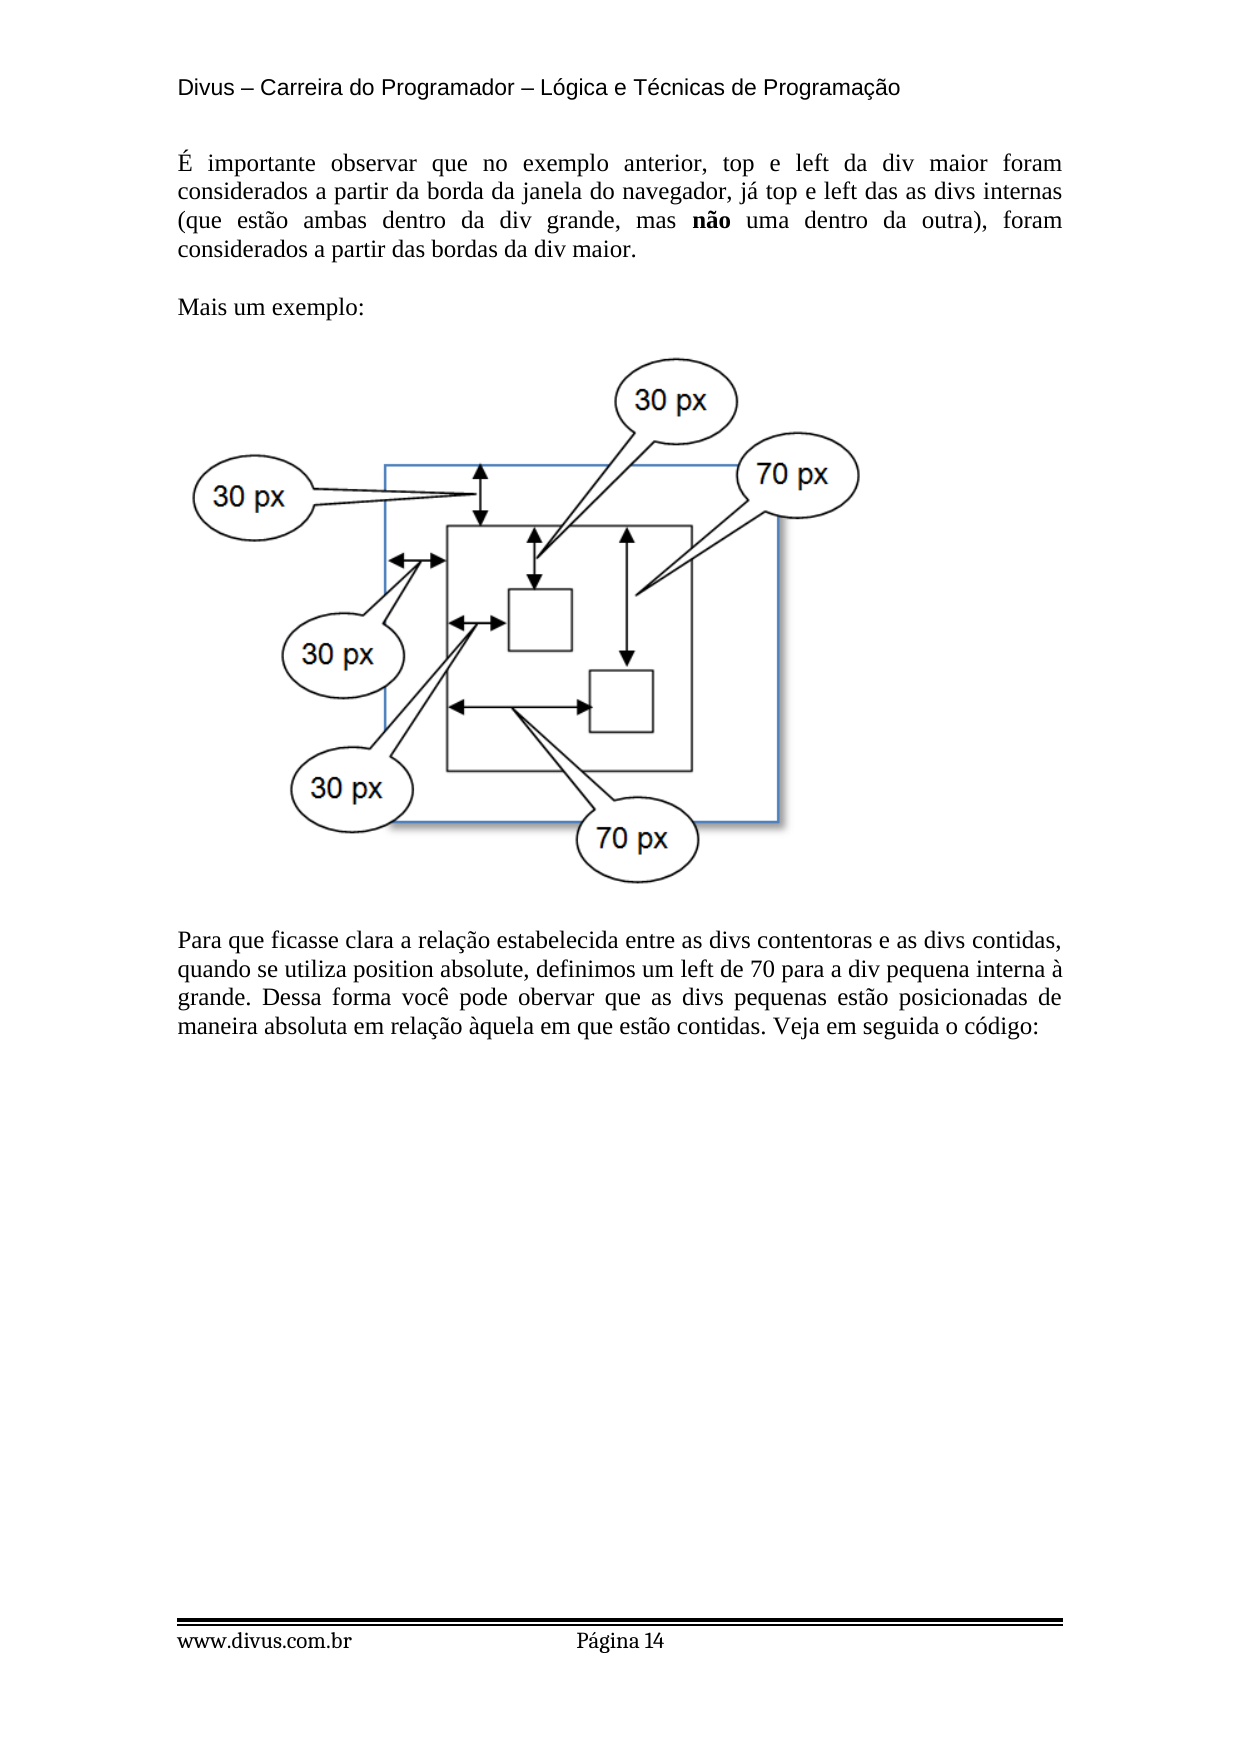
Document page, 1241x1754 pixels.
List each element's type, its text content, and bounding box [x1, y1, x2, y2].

text É importante observar que no exemplo anterior, top e left da div maior foram considerados a partir da borda da janela do navegador, já top e left das as divs internas (que estão ambas dentro da div grande, mas não uma dentro da outra), foram considerados a partir das bordas da div maior. [177, 148, 1063, 263]
text Para que ficasse clara a relação estabelecida entre as divs contentoras e as divs contidas, quando se utiliza position absolute, definimos um left de 70 para a div pequena interna à grande. Dessa forma você pode obervar que as divs pequenas estão posicionadas de maneira absoluta em relação àquela em que estão contidas. Veja em seguida o código: [177, 925, 1063, 1040]
text Mais um exemplo: [177, 292, 1063, 321]
picture [180, 349, 876, 896]
